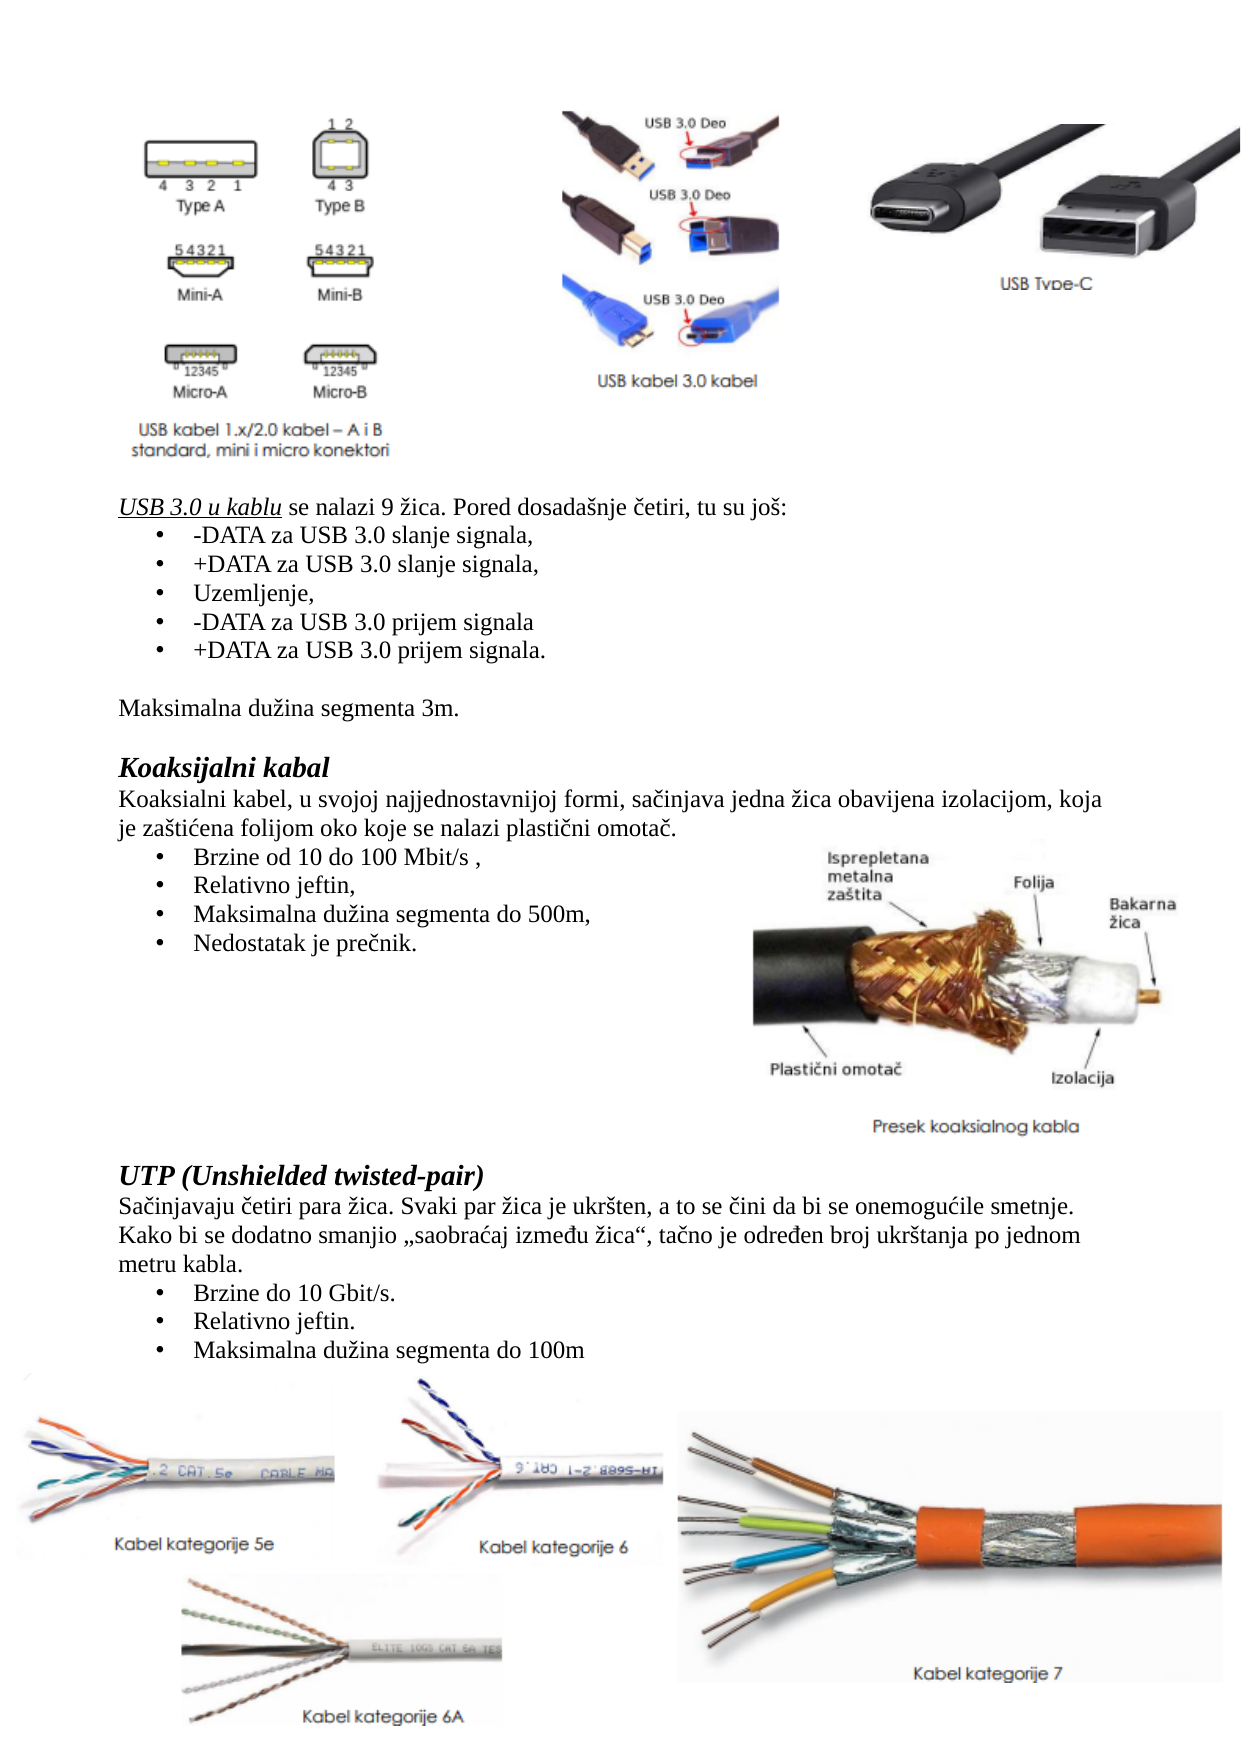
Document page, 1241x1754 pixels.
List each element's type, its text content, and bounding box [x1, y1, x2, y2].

picture [16, 1373, 668, 1726]
list Maksimalna dužina segmenta do 500m, [156, 899, 708, 928]
list Nedostatak je prečnik. [156, 928, 708, 957]
picture [539, 77, 798, 395]
list Relativno jeftin, [156, 870, 708, 899]
picture [121, 111, 407, 458]
list Brzine do 10 Gbit/s. [156, 1278, 1122, 1306]
list Maksimalna dužina segmenta do 100m [156, 1335, 1122, 1364]
list Brzine od 10 do 100 Mbit/s , [156, 842, 708, 870]
text Koaksialni kabel, u svojoj najjednostavnijoj formi, sačinjava jedna žica obavijena izolacijom, koja je zaštićena folijom oko koje se nalazi plastični omotač. [118, 784, 1122, 842]
list Uzemljenje, [156, 578, 1122, 607]
text USB 3.0 u kablu se nalazi 9 žica. Pored dosadašnje četiri, tu su još: [118, 492, 1122, 521]
picture [677, 1411, 1240, 1683]
list -DATA za USB 3.0 slanje signala, [156, 521, 1122, 549]
list Relativno jeftin. [156, 1306, 1122, 1335]
text Koaksijalni kabal [118, 751, 1122, 784]
picture [708, 832, 1195, 1139]
list +DATA za USB 3.0 prijem signala. [156, 636, 1122, 664]
picture [830, 124, 1241, 290]
list -DATA za USB 3.0 prijem signala [156, 607, 1122, 636]
list +DATA za USB 3.0 slanje signala, [156, 549, 1122, 578]
text UTP (Unshielded twisted-pair) [118, 1158, 1122, 1191]
text Maksimalna dužina segmenta 3m. [118, 693, 1122, 722]
text Sačinjavaju četiri para žica. Svaki par žica je ukršten, a to se čini da bi se onemogućile smetnje. Kako bi se dodatno smanjio „saobraćaj između žica“, tačno je određen broj ukrštanja po jednom metru kabla. [118, 1191, 1122, 1278]
